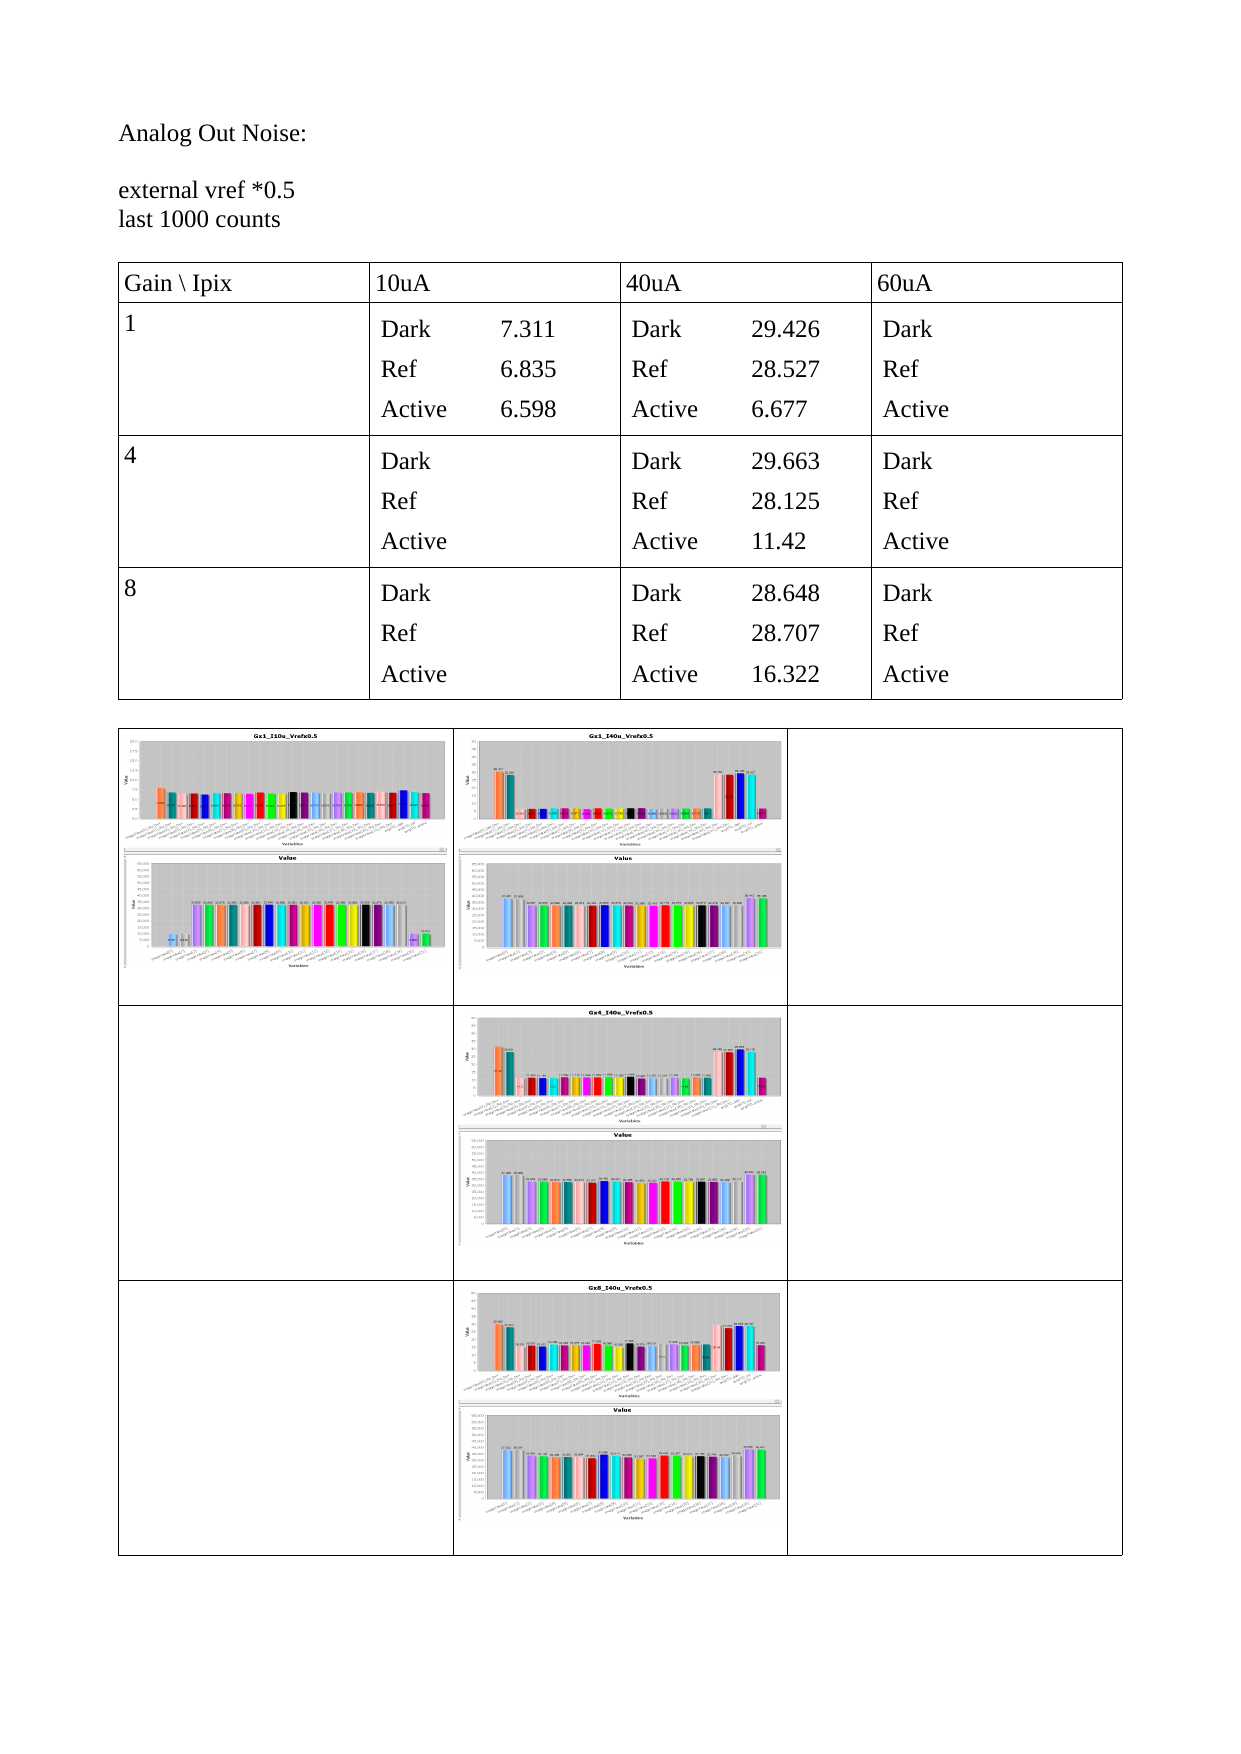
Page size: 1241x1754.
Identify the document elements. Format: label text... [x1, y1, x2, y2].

table_cell Active [626, 521, 745, 561]
table_cell 6.598 [495, 389, 614, 429]
table_header [495, 440, 614, 481]
table_cell 8 [119, 568, 369, 699]
table_cell 28.707 [745, 613, 865, 653]
table_cell Ref [877, 613, 996, 653]
table_cell 28.527 [745, 348, 865, 388]
picture [458, 1010, 782, 1246]
table_header 29.426 [745, 308, 865, 348]
text last 1000 counts [118, 204, 1122, 233]
table_cell [872, 436, 1122, 567]
table_cell Ref [375, 481, 494, 521]
table_cell [996, 521, 1116, 561]
table_cell Active [375, 521, 494, 561]
table_cell [621, 303, 871, 434]
table_header Dark [877, 573, 996, 613]
table_cell Active [626, 389, 745, 429]
table_header Dark [877, 440, 996, 481]
table_cell 6.835 [495, 348, 614, 388]
text Analog Out Noise: [118, 118, 1122, 147]
table_header [495, 573, 614, 613]
table_cell [996, 653, 1116, 693]
table_header Dark [877, 308, 996, 348]
table_cell Ref [375, 613, 494, 653]
table_header Dark [375, 308, 494, 348]
table_header [454, 729, 787, 1004]
table_cell [454, 1281, 787, 1555]
table_cell [370, 568, 620, 699]
table_header 7.311 [495, 308, 614, 348]
table_cell [370, 303, 620, 434]
table_cell 11.42 [745, 521, 865, 561]
table_cell Active [877, 521, 996, 561]
table_cell [872, 568, 1122, 699]
table_cell 28.125 [745, 481, 865, 521]
picture [458, 733, 782, 970]
table_cell [996, 348, 1116, 388]
table_cell [872, 303, 1122, 434]
table_cell Ref [626, 348, 745, 388]
table_header Dark [375, 440, 494, 481]
table_cell Ref [626, 481, 745, 521]
table_header 29.663 [745, 440, 865, 481]
table_header [996, 308, 1116, 348]
table_cell Active [877, 389, 996, 429]
table_cell [495, 653, 614, 693]
table_cell 1 [119, 303, 369, 434]
table_cell [621, 568, 871, 699]
table_header Dark [626, 440, 745, 481]
table_header [996, 440, 1116, 481]
table_cell [119, 1281, 453, 1555]
table_header 60uA [872, 263, 1122, 302]
table_header Dark [375, 573, 494, 613]
table_header 40uA [621, 263, 871, 302]
picture [123, 733, 447, 968]
table_cell [495, 521, 614, 561]
table_cell [788, 1281, 1122, 1555]
table_cell Ref [877, 481, 996, 521]
table_cell Ref [375, 348, 494, 388]
table_cell Active [375, 389, 494, 429]
table_header 10uA [370, 263, 620, 302]
table_cell Active [626, 653, 745, 693]
table_cell [495, 481, 614, 521]
table_header 28.648 [745, 573, 865, 613]
table_cell [370, 436, 620, 567]
table_header [788, 729, 1122, 1004]
table_cell [454, 1006, 787, 1280]
table_header [996, 573, 1116, 613]
table_cell [996, 613, 1116, 653]
table_header [119, 729, 453, 1004]
table_cell Ref [877, 348, 996, 388]
table_cell [996, 389, 1116, 429]
table_cell [788, 1006, 1122, 1280]
table_cell Active [877, 653, 996, 693]
table_cell 4 [119, 436, 369, 567]
table_cell [119, 1006, 453, 1280]
table_header Gain \ Ipix [119, 263, 369, 302]
table_cell [495, 613, 614, 653]
table_cell Ref [626, 613, 745, 653]
table_cell [621, 436, 871, 567]
table_header Dark [626, 308, 745, 348]
table_header Dark [626, 573, 745, 613]
table_cell 6.677 [745, 389, 865, 429]
picture [458, 1286, 782, 1521]
text external vref *0.5 [118, 176, 1122, 204]
table_cell [996, 481, 1116, 521]
table_cell Active [375, 653, 494, 693]
table_cell 16.322 [745, 653, 865, 693]
